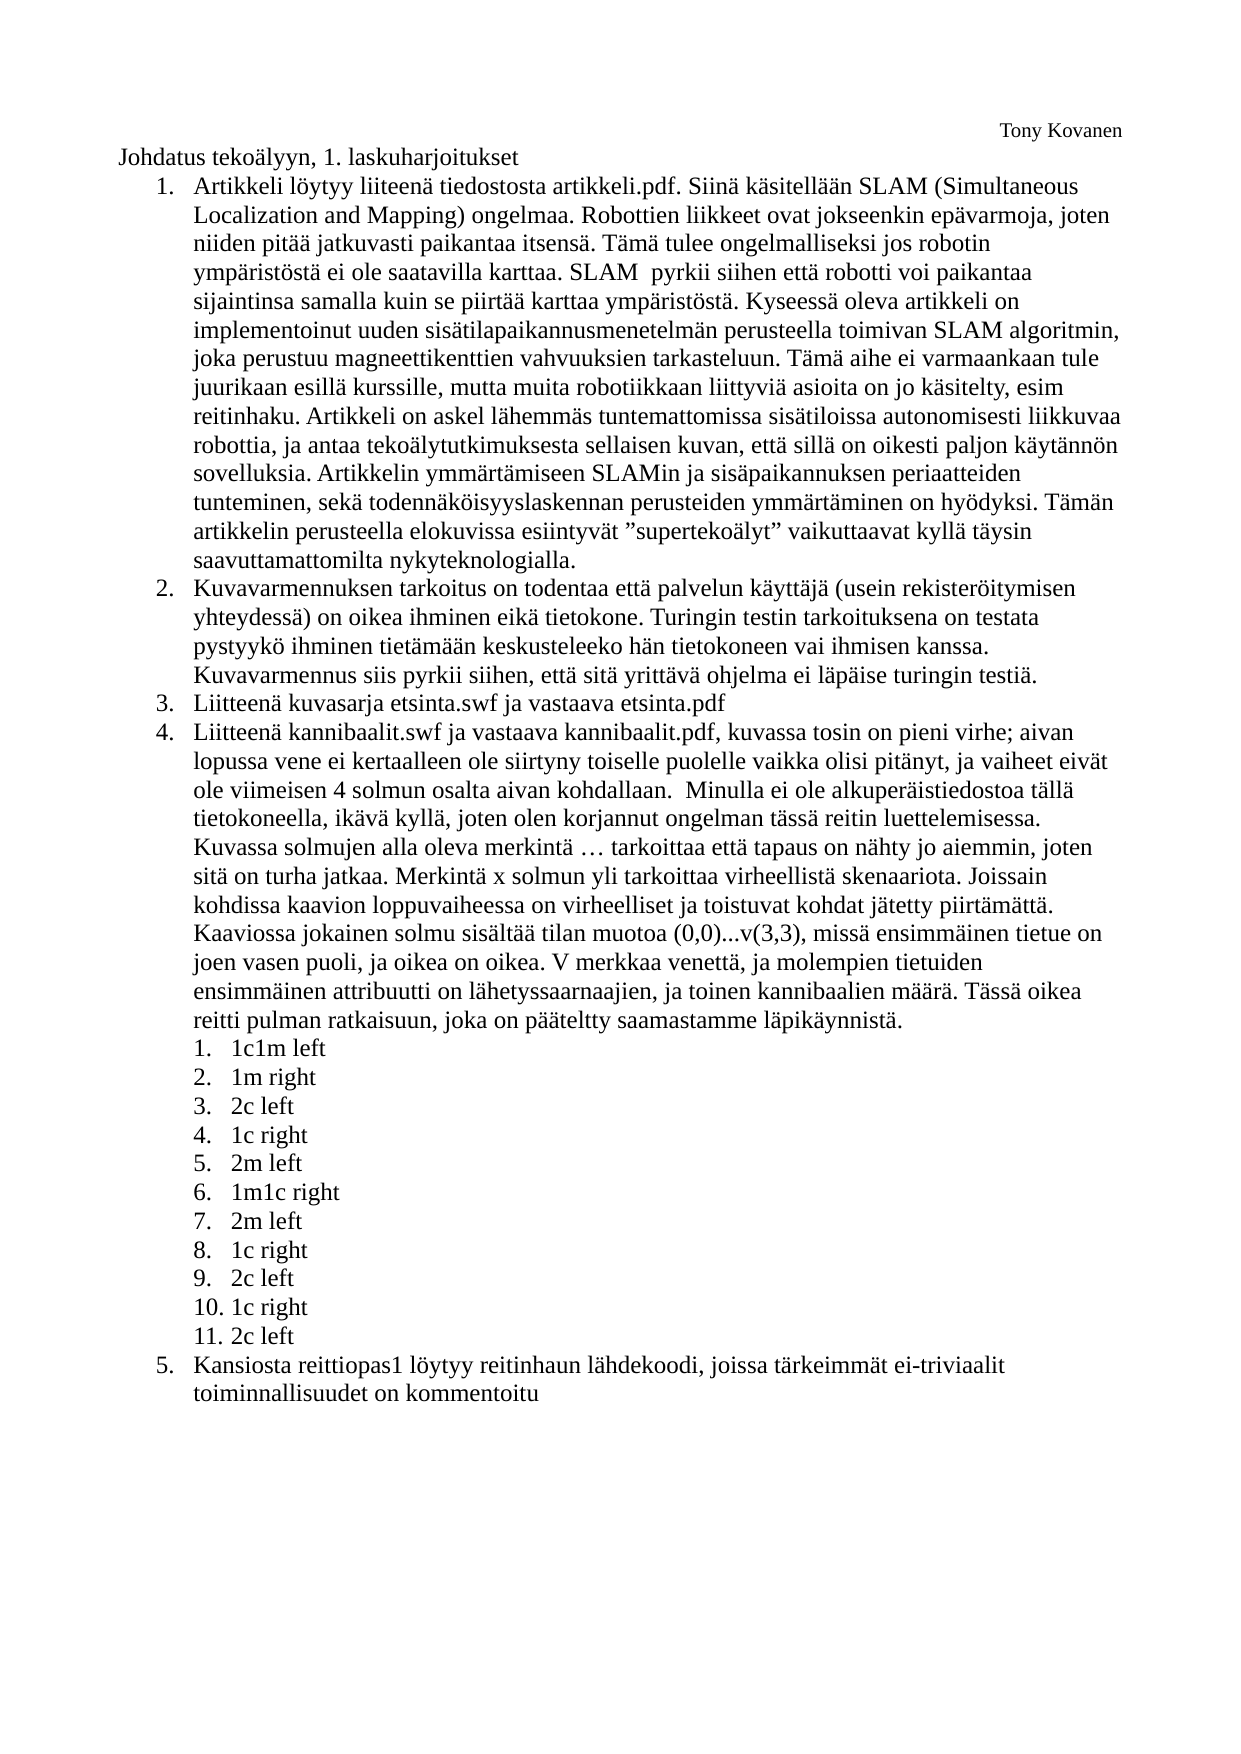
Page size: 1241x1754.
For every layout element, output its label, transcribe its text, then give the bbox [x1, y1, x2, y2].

list 1m1c right [193, 1177, 1122, 1206]
list 1m right [193, 1062, 1122, 1091]
list 1c right [193, 1292, 1122, 1321]
list Kuvavarmennuksen tarkoitus on todentaa että palvelun käyttäjä (usein rekisteröitymisen yhteydessä) on oikea ihminen eikä tietokone. Turingin testin tarkoituksena on testata pystyykö ihminen tietämään keskusteleeko hän tietokoneen vai ihmisen kanssa. Kuvavarmennus siis pyrkii siihen, että sitä yrittävä ohjelma ei läpäise turingin testiä. [156, 573, 1122, 688]
list Kansiosta reittiopas1 löytyy reitinhaun lähdekoodi, joissa tärkeimmät ei-triviaalit toiminnallisuudet on kommentoitu [156, 1350, 1122, 1407]
list 1c right [193, 1235, 1122, 1263]
list Liitteenä kannibaalit.swf ja vastaava kannibaalit.pdf, kuvassa tosin on pieni virhe; aivan lopussa vene ei kertaalleen ole siirtyny toiselle puolelle vaikka olisi pitänyt, ja vaiheet eivät ole viimeisen 4 solmun osalta aivan kohdallaan. Minulla ei ole alkuperäistiedostoa tällä tietokoneella, ikävä kyllä, joten olen korjannut ongelman tässä reitin luettelemisessa. Kuvassa solmujen alla oleva merkintä … tarkoittaa että tapaus on nähty jo aiemmin, joten sitä on turha jatkaa. Merkintä x solmun yli tarkoittaa virheellistä skenaariota. Joissain kohdissa kaavion loppuvaiheessa on virheelliset ja toistuvat kohdat jätetty piirtämättä. Kaaviossa jokainen solmu sisältää tilan muotoa (0,0)...v(3,3), missä ensimmäinen tietue on joen vasen puoli, ja oikea on oikea. V merkkaa venettä, ja molempien tietuiden ensimmäinen attribuutti on lähetyssaarnaajien, ja toinen kannibaalien määrä. Tässä oikea reitti pulman ratkaisuun, joka on pääteltty saamastamme läpikäynnistä. [156, 717, 1122, 1033]
list 2c left [193, 1091, 1122, 1120]
list 2m left [193, 1206, 1122, 1235]
list 2c left [193, 1263, 1122, 1292]
list 1c right [193, 1120, 1122, 1148]
text Johdatus tekoälyyn, 1. laskuharjoitukset [118, 142, 1122, 171]
list 1c1m left [193, 1033, 1122, 1062]
list 2c left [193, 1321, 1122, 1350]
list Artikkeli löytyy liiteenä tiedostosta artikkeli.pdf. Siinä käsitellään SLAM (Simultaneous Localization and Mapping) ongelmaa. Robottien liikkeet ovat jokseenkin epävarmoja, joten niiden pitää jatkuvasti paikantaa itsensä. Tämä tulee ongelmalliseksi jos robotin ympäristöstä ei ole saatavilla karttaa. SLAM pyrkii siihen että robotti voi paikantaa sijaintinsa samalla kuin se piirtää karttaa ympäristöstä. Kyseessä oleva artikkeli on implementoinut uuden sisätilapaikannusmenetelmän perusteella toimivan SLAM algoritmin, joka perustuu magneettikenttien vahvuuksien tarkasteluun. Tämä aihe ei varmaankaan tule juurikaan esillä kurssille, mutta muita robotiikkaan liittyviä asioita on jo käsitelty, esim reitinhaku. Artikkeli on askel lähemmäs tuntemattomissa sisätiloissa autonomisesti liikkuvaa robottia, ja antaa tekoälytutkimuksesta sellaisen kuvan, että sillä on oikesti paljon käytännön sovelluksia. Artikkelin ymmärtämiseen SLAMin ja sisäpaikannuksen periaatteiden tunteminen, sekä todennäköisyyslaskennan perusteiden ymmärtäminen on hyödyksi. Tämän artikkelin perusteella elokuvissa esiintyvät ”supertekoälyt” vaikuttaavat kyllä täysin saavuttamattomilta nykyteknologialla. [156, 171, 1122, 573]
list 2m left [193, 1148, 1122, 1177]
text Tony Kovanen [118, 118, 1122, 142]
list Liitteenä kuvasarja etsinta.swf ja vastaava etsinta.pdf [156, 688, 1122, 717]
